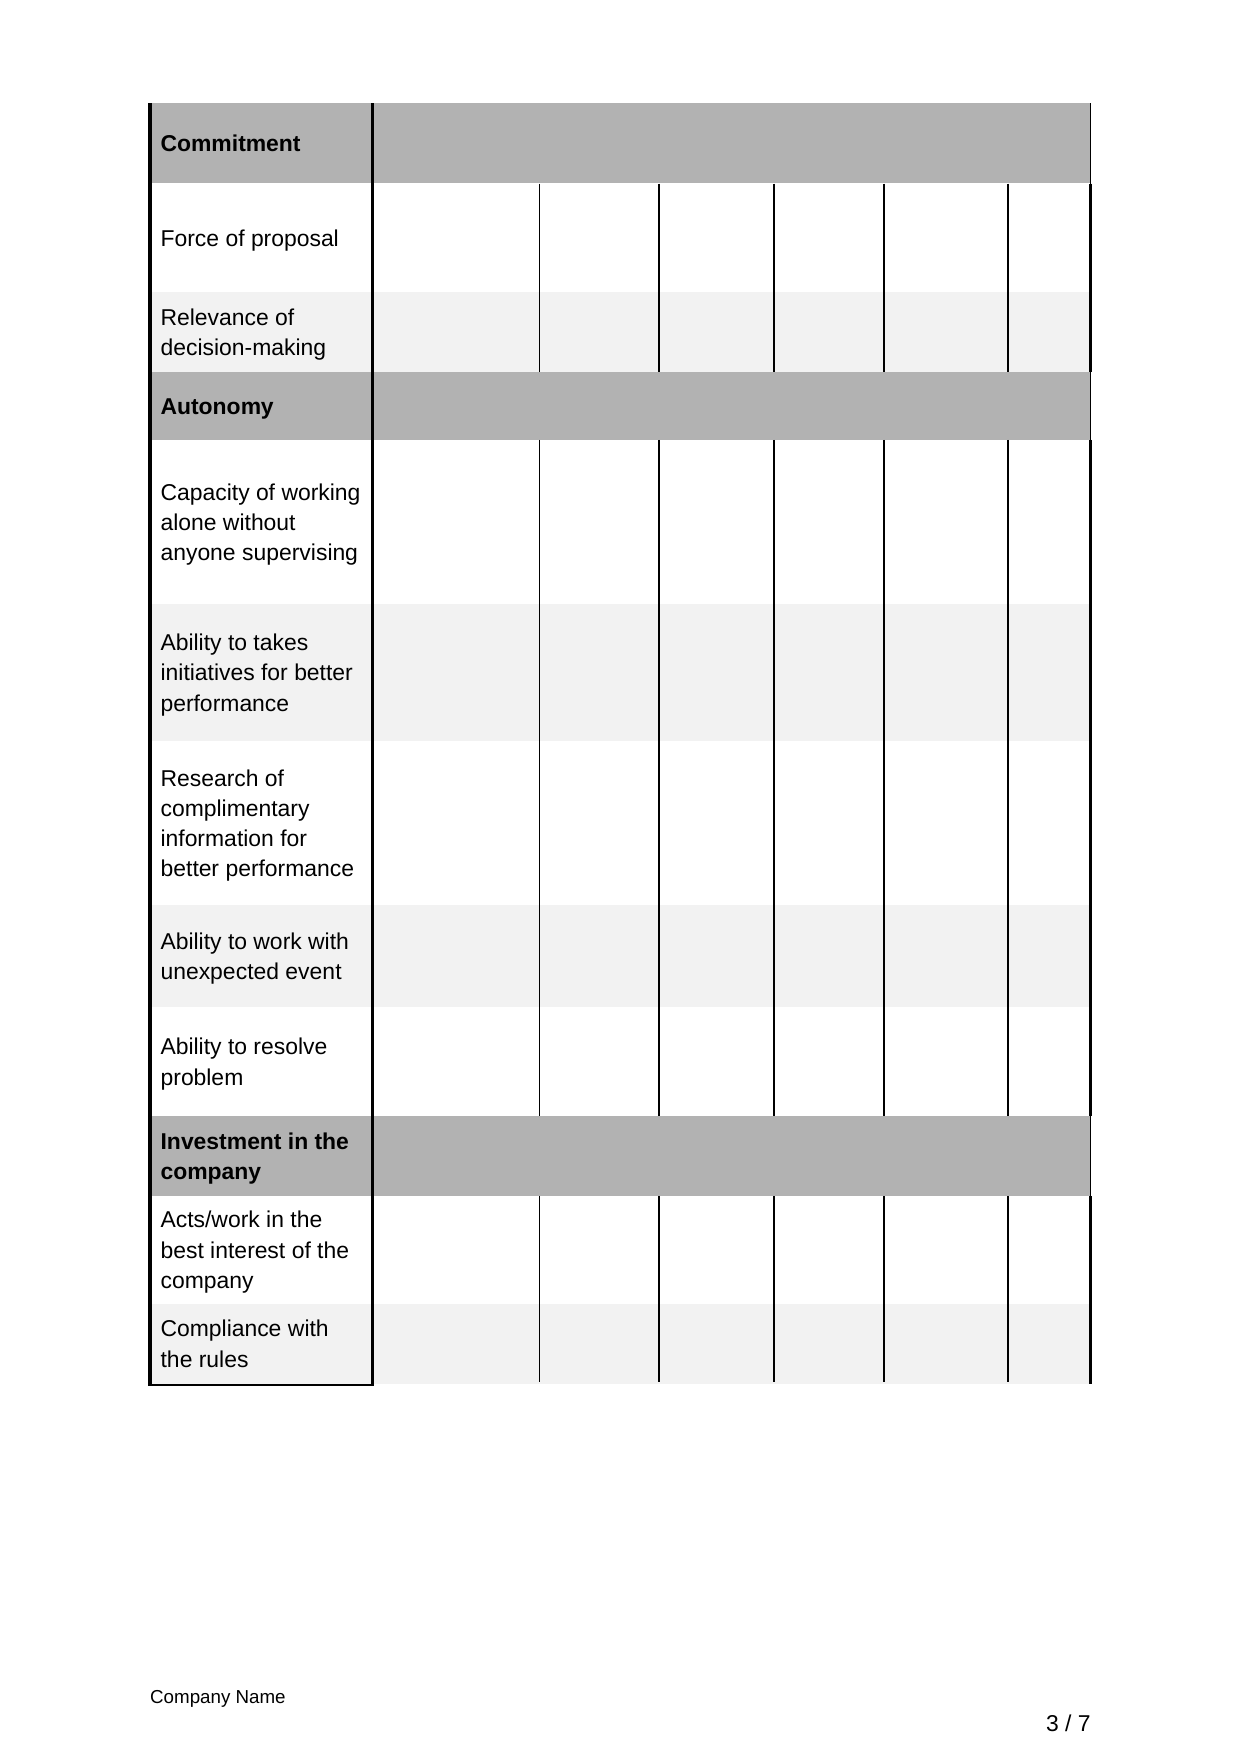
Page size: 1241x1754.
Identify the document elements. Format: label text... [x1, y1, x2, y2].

table_cell [660, 604, 773, 741]
table_cell [775, 184, 883, 292]
table_cell [660, 741, 773, 905]
table_cell [775, 292, 883, 372]
table_cell Ability to work with unexpected event [152, 905, 371, 1007]
table_cell [374, 604, 539, 741]
table_cell Compliance with the rules [152, 1304, 371, 1384]
table_cell [1009, 440, 1089, 604]
table_cell [374, 1116, 1090, 1196]
table_cell [540, 604, 658, 741]
table_cell [775, 741, 883, 905]
table_cell [885, 1196, 1007, 1304]
table_cell [1009, 184, 1089, 292]
table_cell [885, 604, 1007, 741]
table_cell [374, 741, 539, 905]
table_cell [775, 604, 883, 741]
table_cell [660, 905, 773, 1007]
table_cell [374, 292, 539, 372]
table_cell [540, 905, 658, 1007]
table_cell Acts/work in the best interest of the company [152, 1196, 371, 1304]
table_cell [540, 1008, 658, 1116]
table_cell [1009, 1008, 1089, 1116]
table_cell [1008, 1304, 1089, 1384]
table_cell [540, 1196, 658, 1304]
table_cell [374, 905, 539, 1007]
table_cell [374, 1304, 539, 1384]
table_cell [374, 184, 539, 292]
table_cell [660, 1008, 773, 1116]
table_cell [540, 184, 658, 292]
table_cell [540, 741, 658, 905]
table_cell [775, 1196, 883, 1304]
table_cell [1009, 604, 1089, 741]
table_cell [374, 1196, 539, 1304]
table_cell Capacity of working alone without anyone supervising [152, 440, 371, 604]
table_cell Research of complimentary information for better performance [152, 741, 371, 905]
table_cell [1009, 905, 1089, 1007]
table_cell [660, 1196, 773, 1304]
table_cell [660, 292, 773, 372]
table_cell [1009, 741, 1089, 905]
table_cell [374, 1008, 539, 1116]
table_cell [374, 372, 1090, 440]
table_cell [775, 440, 883, 604]
table_cell [885, 905, 1007, 1007]
table_cell Autonomy [152, 372, 371, 440]
table_cell [885, 292, 1007, 372]
table_cell Relevance of decision-making [152, 292, 371, 372]
table_cell Ability to resolve problem [152, 1008, 371, 1116]
table_cell Investment in the company [152, 1116, 371, 1196]
table_cell [774, 1304, 884, 1384]
table_cell [540, 440, 658, 604]
table_cell [660, 440, 773, 604]
table_cell [660, 184, 773, 292]
table_cell Force of proposal [152, 184, 371, 292]
table_cell [775, 905, 883, 1007]
table_cell Ability to takes initiatives for better performance [152, 604, 371, 741]
table_cell [884, 1304, 1008, 1384]
table_cell [539, 1304, 659, 1384]
table_cell [885, 741, 1007, 905]
table_cell [885, 440, 1007, 604]
table_cell [885, 184, 1007, 292]
table_cell [1009, 292, 1089, 372]
table_cell [374, 440, 539, 604]
table_cell [885, 1008, 1007, 1116]
table_cell [540, 292, 658, 372]
table_cell Commitment [152, 103, 371, 183]
table_cell [1009, 1196, 1089, 1304]
table_cell [775, 1008, 883, 1116]
table_cell [659, 1304, 774, 1384]
table_cell [374, 103, 1090, 183]
